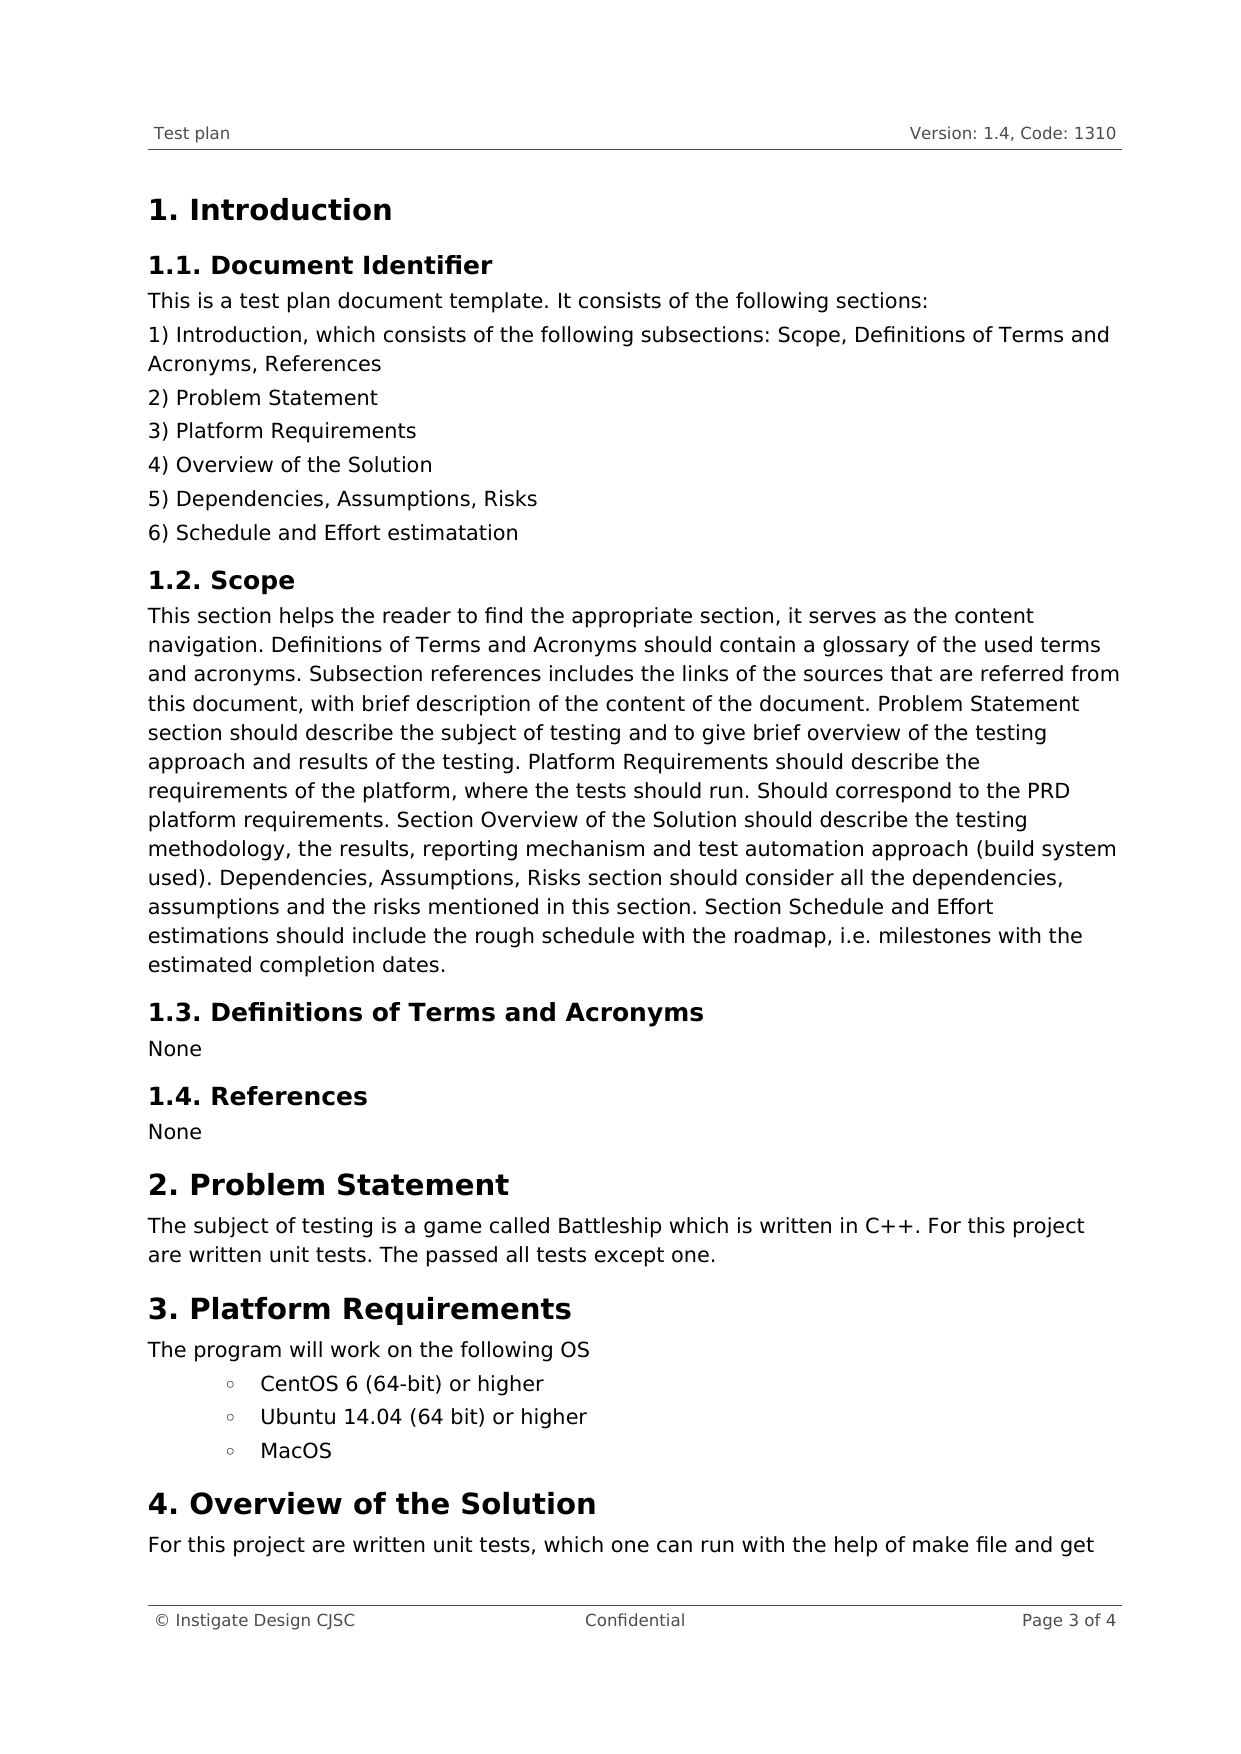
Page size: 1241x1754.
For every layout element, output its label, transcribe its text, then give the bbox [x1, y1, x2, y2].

text 4) Overview of the Solution [148, 453, 1122, 478]
subtitle Platform Requirements [148, 1292, 1122, 1326]
list MacOS [223, 1439, 1122, 1463]
text For this project are written unit tests, which one can run with the help of make file and get [148, 1533, 1122, 1558]
text 6) Schedule and Effort estimatation [148, 521, 1122, 545]
text None [148, 1120, 1122, 1144]
text None [148, 1037, 1122, 1061]
list Ubuntu 14.04 (64 bit) or higher [223, 1405, 1122, 1429]
subtitle Introduction [148, 194, 1122, 228]
subtitle Problem Statement [148, 1169, 1122, 1203]
text This is a test plan document template. It consists of the following sections: [148, 289, 1122, 313]
text 2) Problem Statement [148, 386, 1122, 410]
text 3) Platform Requirements [148, 419, 1122, 444]
text The program will work on the following OS [148, 1338, 1122, 1362]
subtitle Scope [148, 566, 1122, 596]
text The subject of testing is a game called Battleship which is written in C++. For this project are written unit tests. The passed all tests except one. [148, 1214, 1122, 1268]
text 5) Dependencies, Assumptions, Risks [148, 487, 1122, 511]
subtitle Document Identifier [148, 251, 1122, 280]
subtitle References [148, 1082, 1122, 1111]
text 1) Introduction, which consists of the following subsections: Scope, Definitions of Terms and Acronyms, References [148, 323, 1122, 376]
list CentOS 6 (64-bit) or higher [223, 1372, 1122, 1396]
subtitle Overview of the Solution [148, 1488, 1122, 1522]
subtitle Definitions of Terms and Acronyms [148, 999, 1122, 1028]
text This section helps the reader to find the appropriate section, it serves as the content navigation. Definitions of Terms and Acronyms should contain a glossary of the used terms and acronyms. Subsection references includes the links of the sources that are referred from this document, with brief description of the content of the document. Problem Statement section should describe the subject of testing and to give brief overview of the testing approach and results of the testing. Platform Requirements should describe the requirements of the platform, where the tests should run. Should correspond to the PRD platform requirements. Section Overview of the Solution should describe the testing methodology, the results, reporting mechanism and test automation approach (build system used). Dependencies, Assumptions, Risks section should consider all the dependencies, assumptions and the risks mentioned in this section. Section Schedule and Effort estimations should include the rough schedule with the roadmap, i.e. milestones with the estimated completion dates. [148, 604, 1122, 977]
